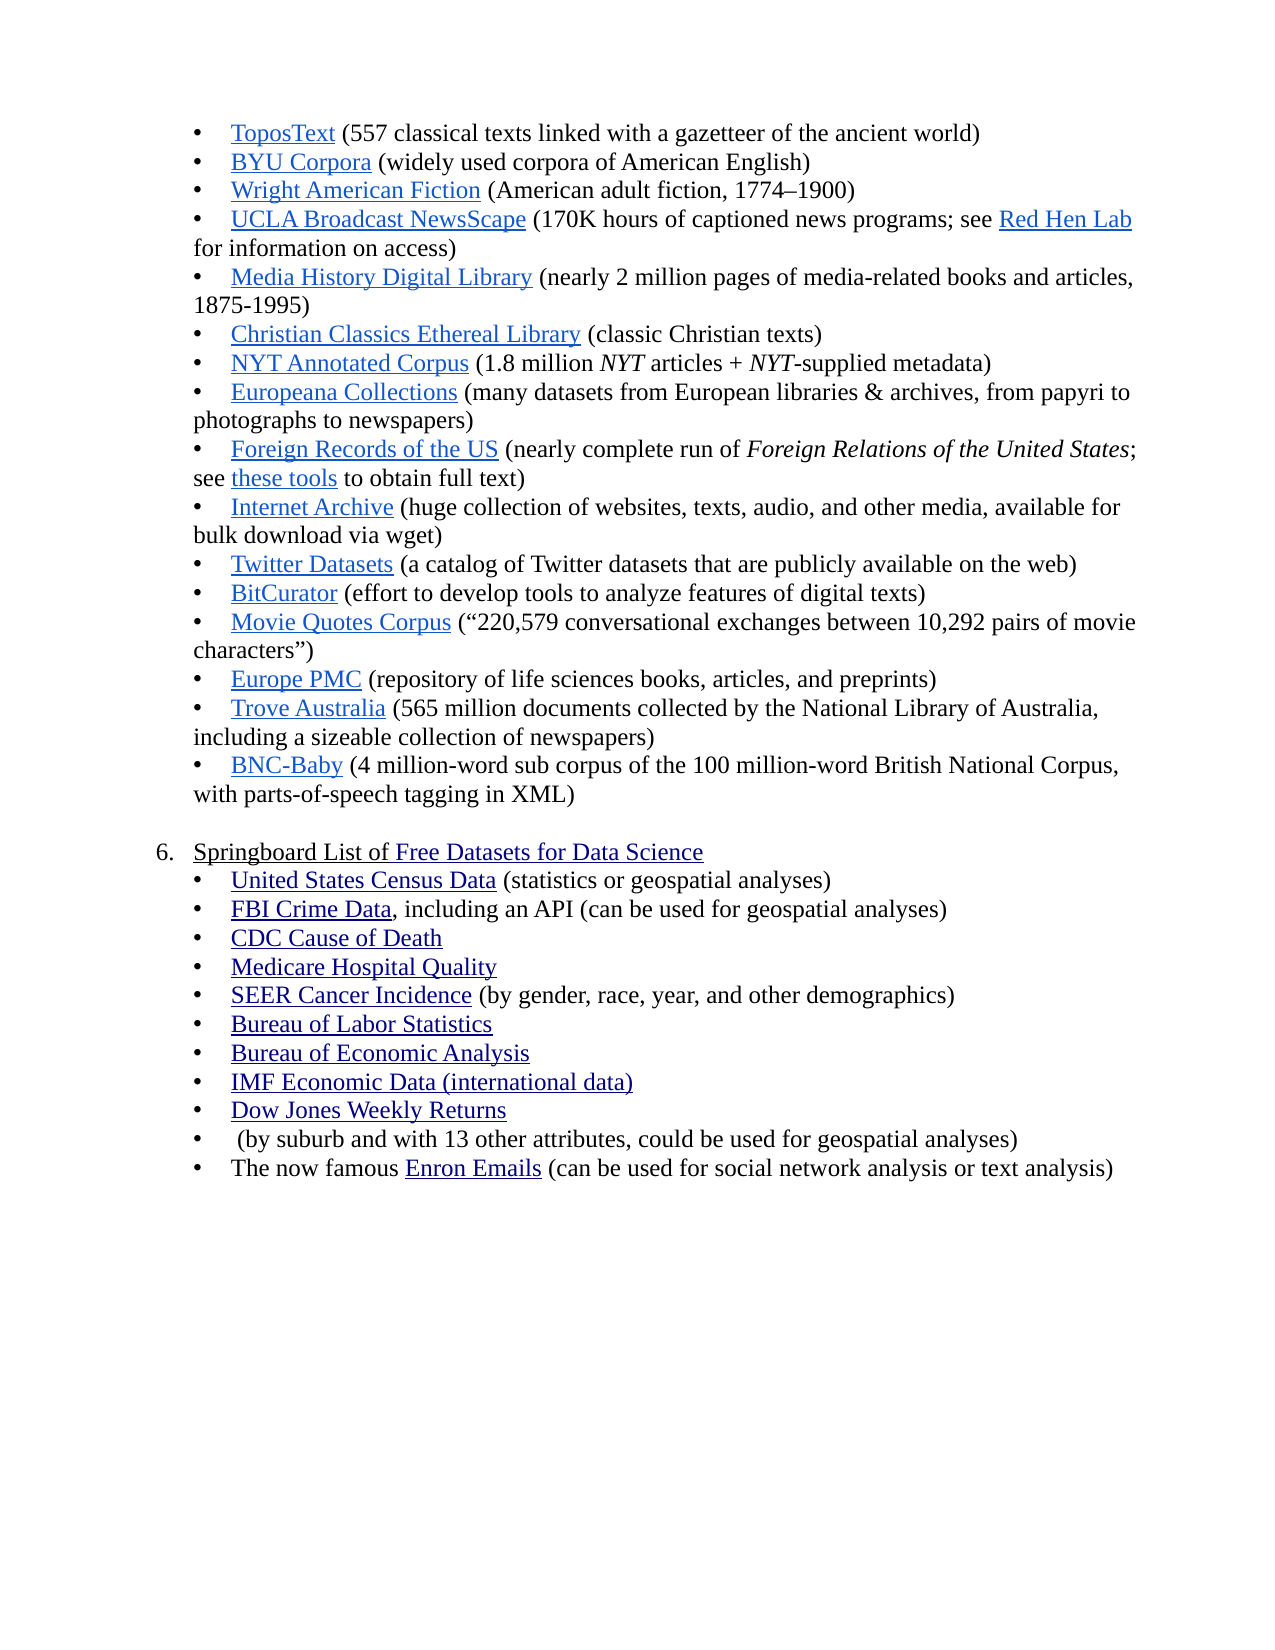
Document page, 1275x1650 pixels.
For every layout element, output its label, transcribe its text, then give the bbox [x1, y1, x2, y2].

list Europe PMC (repository of life sciences books, articles, and preprints) [193, 664, 1157, 693]
list ToposText (557 classical texts linked with a gazetteer of the ancient world) [193, 118, 1157, 147]
list Movie Quotes Corpus (“220,579 conversational exchanges between 10,292 pairs of movie characters”) [193, 607, 1157, 664]
list Europeana Collections (many datasets from European libraries & archives, from papyri to photographs to newspapers) [193, 377, 1157, 434]
list United States Census Data (statistics or geospatial analyses) [193, 866, 1157, 894]
list Twitter Datasets (a catalog of Twitter datasets that are publicly available on the web) [193, 549, 1157, 578]
list Medicare Hospital Quality [193, 952, 1157, 981]
list Foreign Records of the US (nearly complete run of Foreign Relations of the United States; see these tools to obtain full text) [193, 434, 1157, 492]
list The now famous Enron Emails (can be used for social network analysis or text analysis) [193, 1153, 1157, 1182]
list Bureau of Economic Analysis [193, 1038, 1157, 1067]
list Media History Digital Library (nearly 2 million pages of media-related books and articles, 1875-1995) [193, 262, 1157, 319]
list Christian Classics Ethereal Library (classic Christian texts) [193, 319, 1157, 348]
list BitCurator (effort to develop tools to analyze features of digital texts) [193, 578, 1157, 607]
list NYT Annotated Corpus (1.8 million NYT articles + NYT-supplied metadata) [193, 348, 1157, 377]
list IMF Economic Data (international data) [193, 1067, 1157, 1096]
list Dow Jones Weekly Returns [193, 1096, 1157, 1124]
list SEER Cancer Incidence (by gender, race, year, and other demographics) [193, 981, 1157, 1009]
list Springboard List of Free Datasets for Data Science [156, 837, 1157, 866]
list FBI Crime Data, including an API (can be used for geospatial analyses) [193, 894, 1157, 923]
list Wright American Fiction (American adult fiction, 1774–1900) [193, 176, 1157, 204]
list Trove Australia (565 million documents collected by the National Library of Australia, including a sizeable collection of newspapers) [193, 693, 1157, 751]
list UCLA Broadcast NewsScape (170K hours of captioned news programs; see Red Hen Lab for information on access) [193, 204, 1157, 262]
list Internet Archive (huge collection of websites, texts, audio, and other media, available for bulk download via wget) [193, 492, 1157, 549]
list BNC-Baby (4 million-word sub corpus of the 100 million-word British National Corpus, with parts-of-speech tagging in XML) [193, 751, 1157, 808]
list Bureau of Labor Statistics [193, 1009, 1157, 1038]
list (by suburb and with 13 other attributes, could be used for geospatial analyses) [193, 1124, 1157, 1153]
list CDC Cause of Death [193, 923, 1157, 952]
list BYU Corpora (widely used corpora of American English) [193, 147, 1157, 176]
